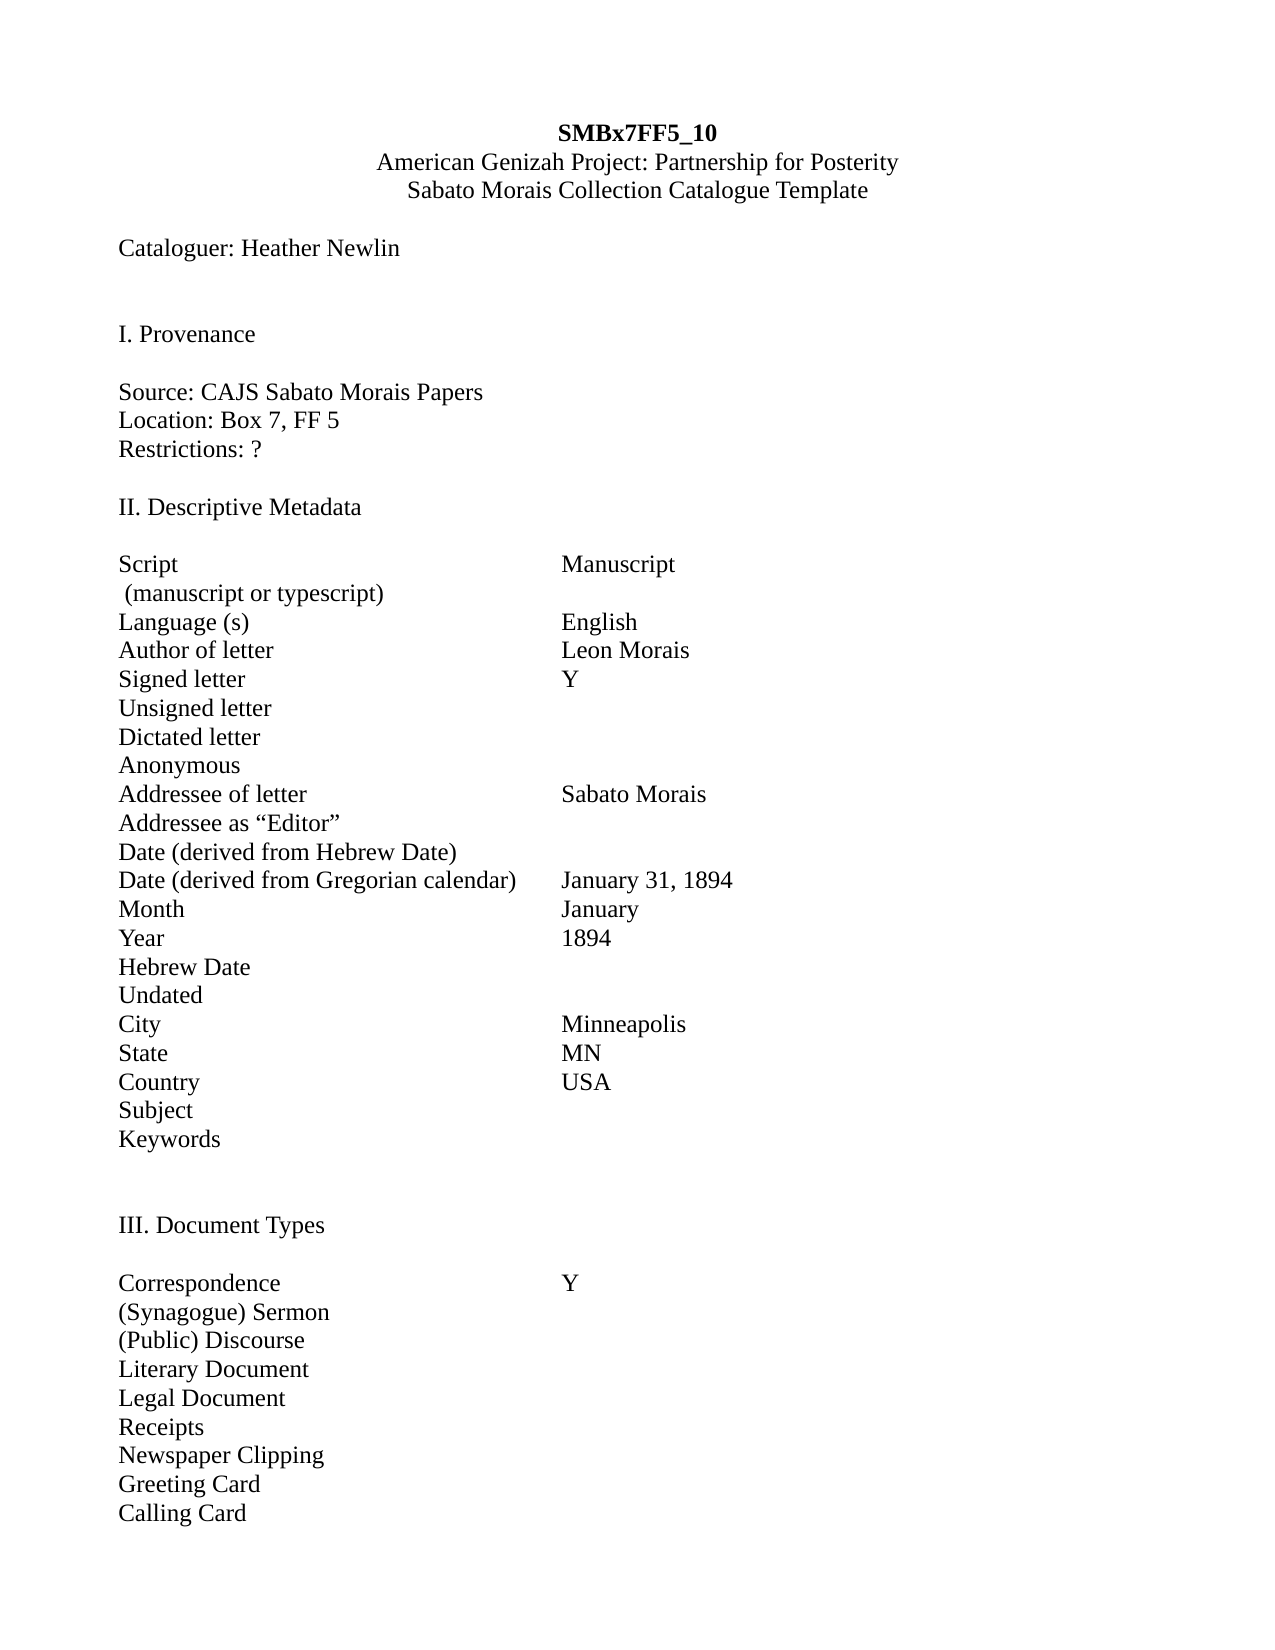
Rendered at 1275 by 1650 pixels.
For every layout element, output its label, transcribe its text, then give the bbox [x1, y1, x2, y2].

text Language (s) English [118, 607, 1157, 636]
text Country USA [118, 1067, 1157, 1096]
text II. Descriptive Metadata [118, 492, 1157, 521]
text Subject [118, 1096, 1157, 1124]
text Unsigned letter [118, 693, 1157, 722]
text (Public) Discourse [118, 1326, 1157, 1354]
text Date (derived from Hebrew Date) [118, 837, 1157, 866]
text Addressee as “Editor” [118, 808, 1157, 837]
text Sabato Morais Collection Catalogue Template [118, 176, 1157, 204]
text Addressee of letter Sabato Morais [118, 779, 1157, 808]
text Location: Box 7, FF 5 [118, 406, 1157, 434]
text Source: CAJS Sabato Morais Papers [118, 377, 1157, 406]
text (Synagogue) Sermon [118, 1297, 1157, 1326]
text Script Manuscript [118, 549, 1157, 578]
text Dictated letter [118, 722, 1157, 751]
text Anonymous [118, 751, 1157, 779]
text Greeting Card [118, 1469, 1157, 1498]
text Literary Document [118, 1354, 1157, 1383]
text SMBx7FF5_10 [118, 118, 1157, 147]
text Signed letter Y [118, 664, 1157, 693]
text Legal Document [118, 1383, 1157, 1412]
text Calling Card [118, 1498, 1157, 1527]
text American Genizah Project: Partnership for Posterity [118, 147, 1157, 176]
text Undated [118, 981, 1157, 1009]
text I. Provenance [118, 319, 1157, 348]
text III. Document Types [118, 1211, 1157, 1239]
text Hebrew Date [118, 952, 1157, 981]
text Newspaper Clipping [118, 1441, 1157, 1469]
text Correspondence Y [118, 1268, 1157, 1297]
text Cataloguer: Heather Newlin [118, 233, 1157, 262]
text Author of letter Leon Morais [118, 636, 1157, 664]
text Restrictions: ? [118, 434, 1157, 463]
text State MN [118, 1038, 1157, 1067]
text Month January [118, 894, 1157, 923]
text City Minneapolis [118, 1009, 1157, 1038]
text (manuscript or typescript) [118, 578, 1157, 607]
text Receipts [118, 1412, 1157, 1441]
text Keywords [118, 1124, 1157, 1153]
text Date (derived from Gregorian calendar) January 31, 1894 [118, 866, 1157, 894]
text Year 1894 [118, 923, 1157, 952]
